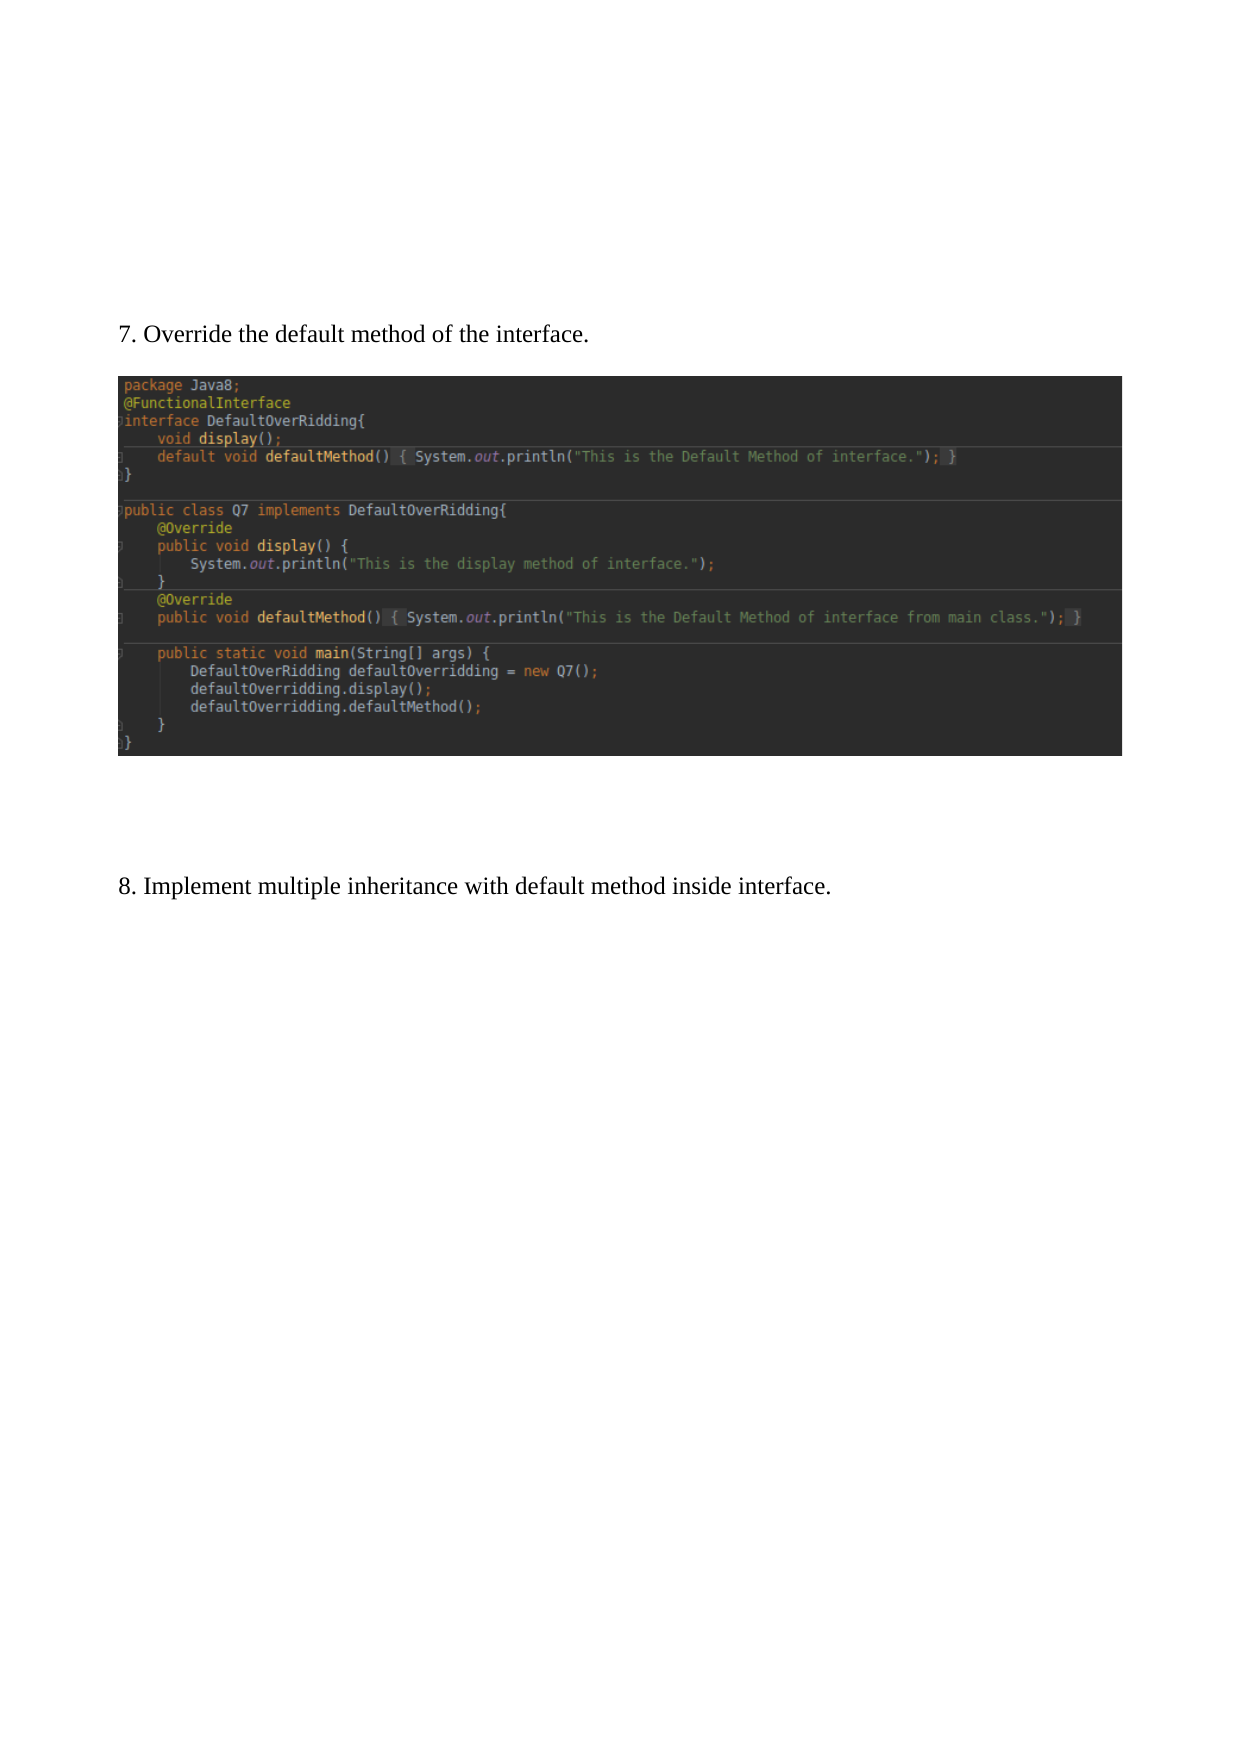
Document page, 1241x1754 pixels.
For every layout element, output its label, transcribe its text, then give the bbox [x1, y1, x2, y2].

text 7. Override the default method of the interface. [118, 319, 1122, 348]
picture [118, 376, 1123, 756]
text 8. Implement multiple inheritance with default method inside interface. [118, 871, 1122, 899]
